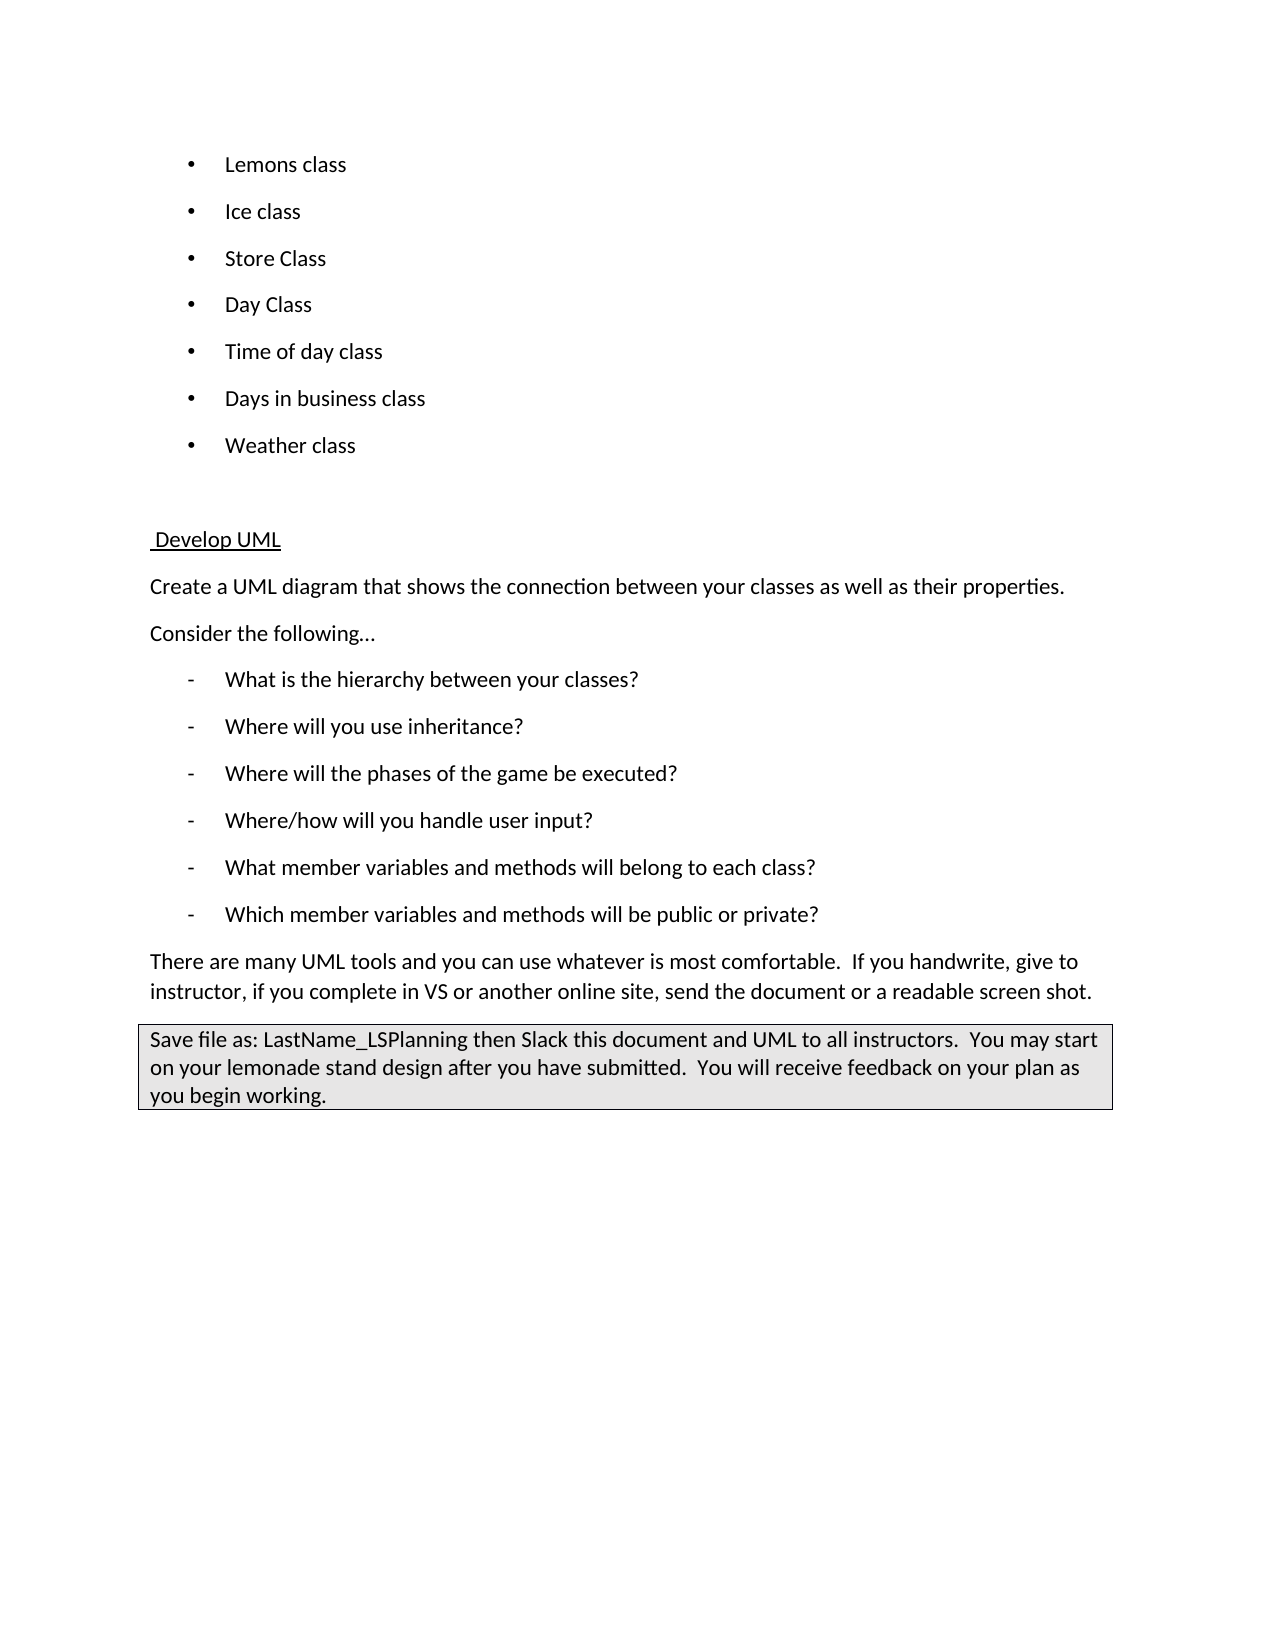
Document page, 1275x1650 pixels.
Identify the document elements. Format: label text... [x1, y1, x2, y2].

list Store Class [187, 244, 1125, 272]
text Create a UML diagram that shows the connection between your classes as well as their properties. [150, 572, 1125, 600]
list Time of day class [187, 337, 1125, 366]
list Days in business class [187, 384, 1125, 412]
list Where/how will you handle user input? [187, 806, 1125, 834]
list Day Class [187, 291, 1125, 319]
table_header Save file as: LastName_LSPlanning then Slack this document and UML to all instructors. You may start on your lemonade stand design after you have submitted. You will receive feedback on your plan as you begin working. [139, 1025, 1112, 1109]
text Consider the following… [150, 619, 1125, 647]
text There are many UML tools and you can use whatever is most comfortable. If you handwrite, give to instructor, if you complete in VS or another online site, send the document or a readable screen shot. [150, 947, 1125, 1005]
list Lemons class [187, 150, 1125, 178]
list What member variables and methods will belong to each class? [187, 853, 1125, 881]
list Weather class [187, 431, 1125, 459]
text Develop UML [150, 525, 1125, 553]
list Which member variables and methods will be public or private? [187, 900, 1125, 928]
list Ice class [187, 197, 1125, 225]
list Where will the phases of the game be executed? [187, 759, 1125, 787]
list What is the hierarchy between your classes? [187, 666, 1125, 694]
list Where will you use inheritance? [187, 712, 1125, 741]
